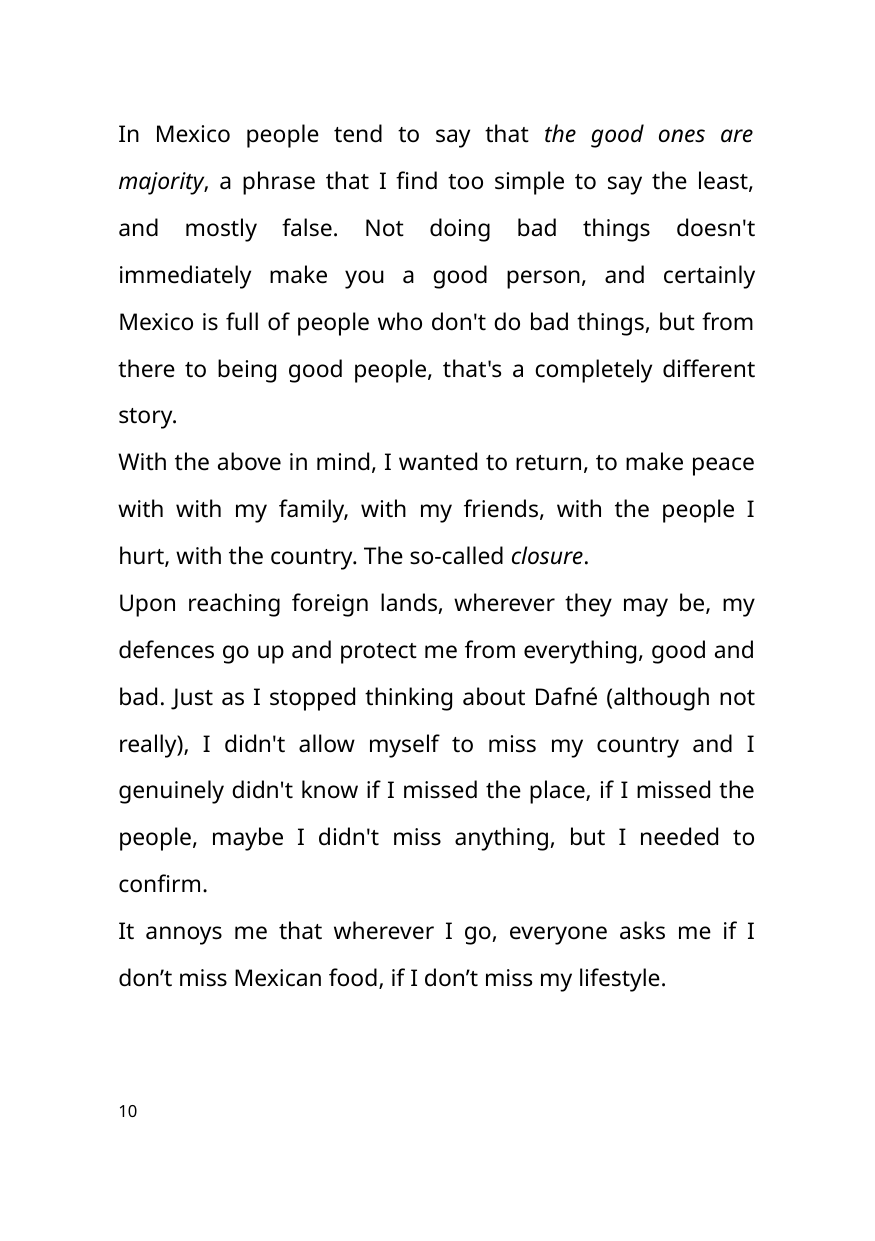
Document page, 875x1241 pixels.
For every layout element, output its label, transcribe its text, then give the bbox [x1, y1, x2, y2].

text In Mexico people tend to say that the good ones are majority, a phrase that I find too simple to say the least, and mostly false. Not doing bad things doesn't immediately make you a good person, and certainly Mexico is full of people who don't do bad things, but from there to being good people, that's a completely different story. [118, 118, 756, 431]
text Upon reaching foreign lands, wherever they may be, my defences go up and protect me from everything, good and bad. Just as I stopped thinking about Dafné (although not really), I didn't allow myself to miss my country and I genuinely didn't know if I missed the place, if I missed the people, maybe I didn't miss anything, but I needed to confirm. [118, 587, 756, 899]
text It annoys me that wherever I go, everyone asks me if I don’t miss Mexican food, if I don’t miss my lifestyle. [118, 915, 756, 993]
text With the above in mind, I wanted to return, to make peace with with my family, with my friends, with the people I hurt, with the country. The so-called closure. [118, 446, 756, 571]
